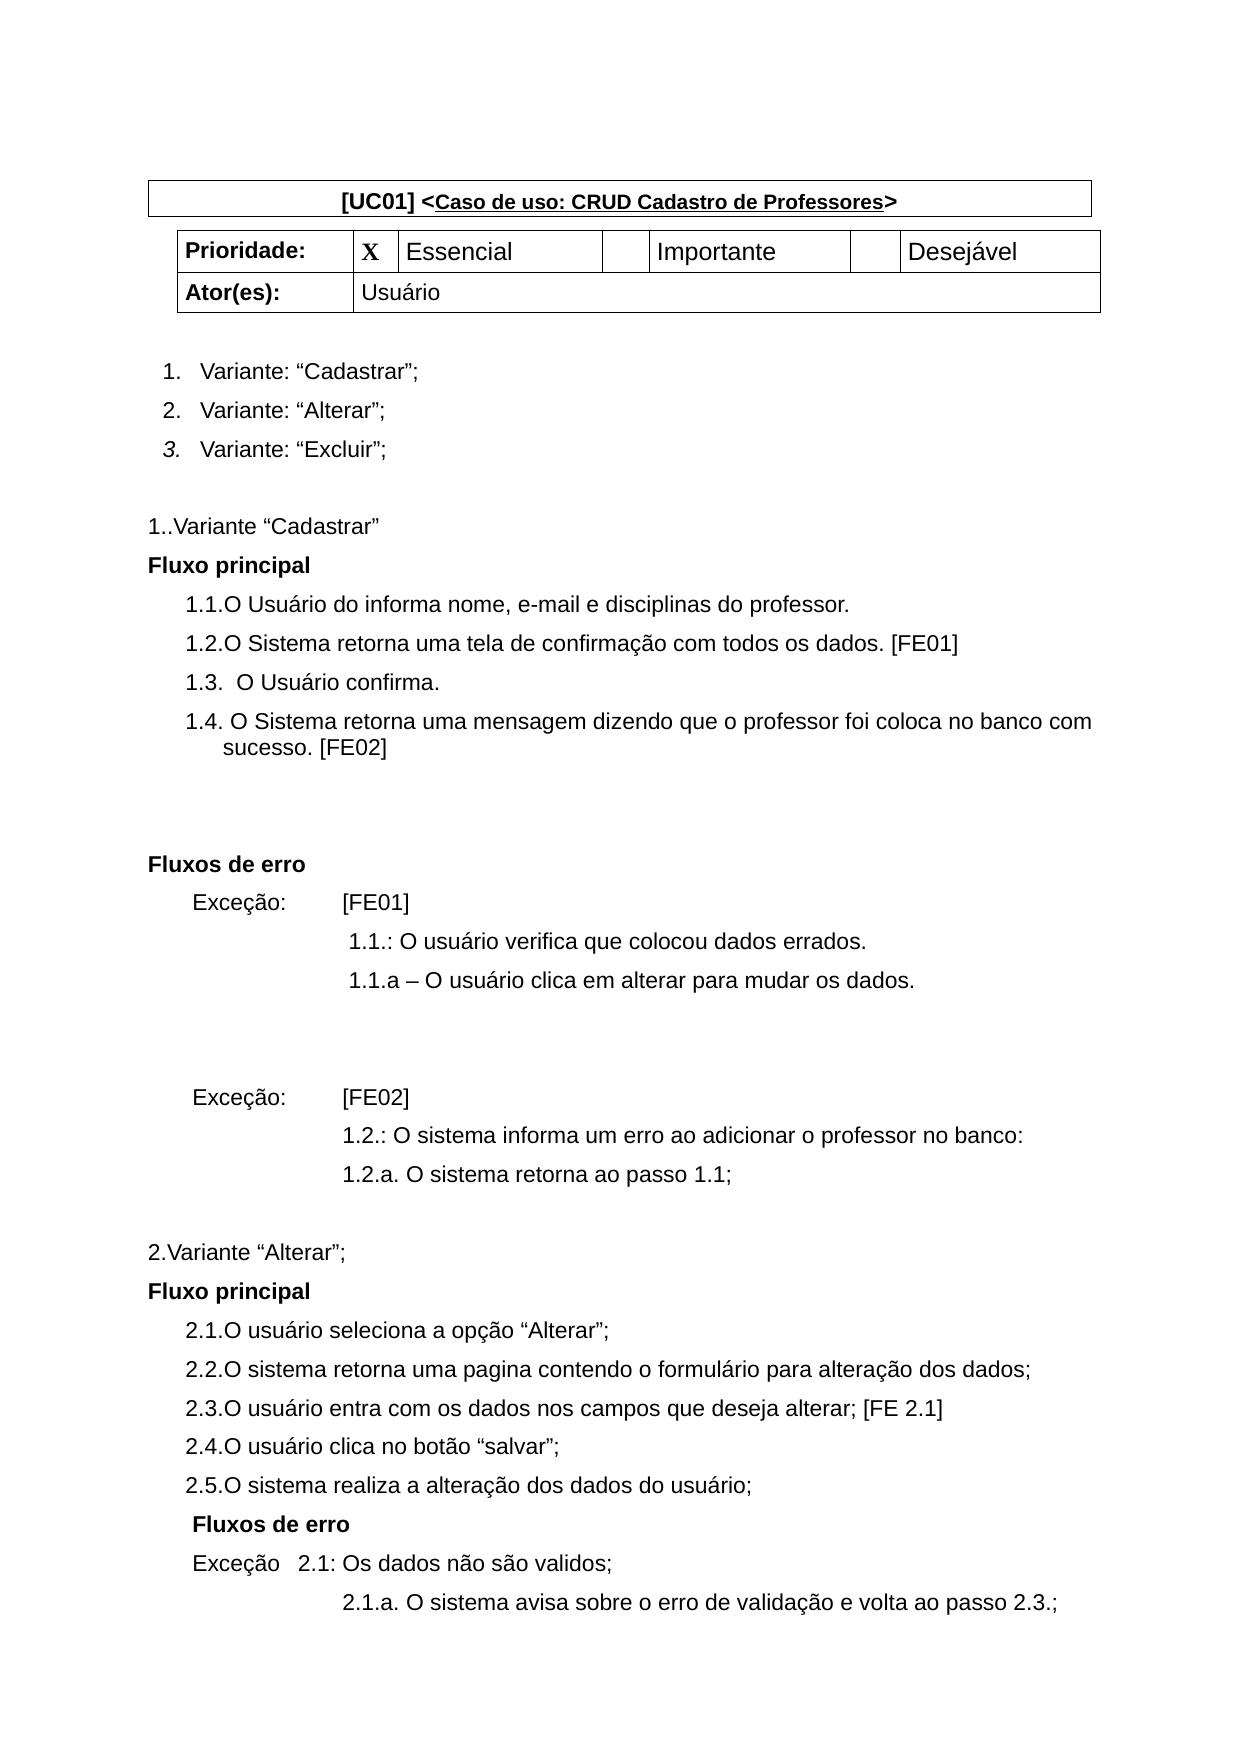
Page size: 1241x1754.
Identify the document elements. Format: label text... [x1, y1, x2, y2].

table_header X [354, 231, 398, 272]
list O usuário seleciona a opção “Alterar”; [185, 1317, 1092, 1343]
table_cell Ator(es): [178, 273, 353, 312]
text Fluxos de erro [192, 1511, 1092, 1537]
text Exceção: [FE02] [192, 1084, 1092, 1110]
list O Sistema retorna uma tela de confirmação com todos os dados. [FE01] [185, 630, 1092, 656]
list O sistema realiza a alteração dos dados do usuário; [185, 1472, 1092, 1498]
table_header [851, 231, 900, 272]
list Variante: “Excluir”; [162, 436, 1092, 462]
table_header Prioridade: [178, 231, 353, 272]
list O usuário clica no botão “salvar”; [185, 1433, 1092, 1460]
list O Sistema retorna uma mensagem dizendo que o professor foi coloca no banco com sucesso. [FE02] [185, 708, 1092, 760]
list O usuário entra com os dados nos campos que deseja alterar; [FE 2.1] [185, 1394, 1092, 1421]
text 1.1.a – O usuário clica em alterar para mudar os dados. [192, 967, 1092, 993]
table_header Desejável [901, 231, 1100, 272]
table_cell Usuário [354, 273, 1100, 312]
list Variante: “Cadastrar”; [162, 358, 1092, 384]
text 2.Variante “Alterar”; [148, 1239, 1092, 1265]
text Exceção 2.1: Os dados não são validos; [148, 1550, 1092, 1576]
list Variante: “Alterar”; [162, 397, 1092, 423]
text Exceção: [FE01] [192, 889, 1092, 916]
text Fluxos de erro [148, 851, 1092, 877]
text [UC01] <Caso de uso: CRUD Cadastro de Professores> [149, 181, 1091, 216]
text 1.2.: O sistema informa um erro ao adicionar o professor no banco: [192, 1122, 1092, 1149]
list O Usuário do informa nome, e-mail e disciplinas do professor. [185, 591, 1092, 617]
text Fluxo principal [148, 1278, 1092, 1304]
table_header [603, 231, 649, 272]
text 2.1.a. O sistema avisa sobre o erro de validação e volta ao passo 2.3.; [192, 1589, 1092, 1615]
table_header Importante [650, 231, 850, 272]
list O Usuário confirma. [185, 669, 1092, 695]
text Fluxo principal [148, 552, 1092, 578]
text 1..Variante “Cadastrar” [148, 513, 1092, 540]
text 1.1.: O usuário verifica que colocou dados errados. [192, 928, 1092, 954]
list O sistema retorna uma pagina contendo o formulário para alteração dos dados; [185, 1356, 1092, 1382]
table_header Essencial [399, 231, 602, 272]
text 1.2.a. O sistema retorna ao passo 1.1; [192, 1161, 1092, 1188]
